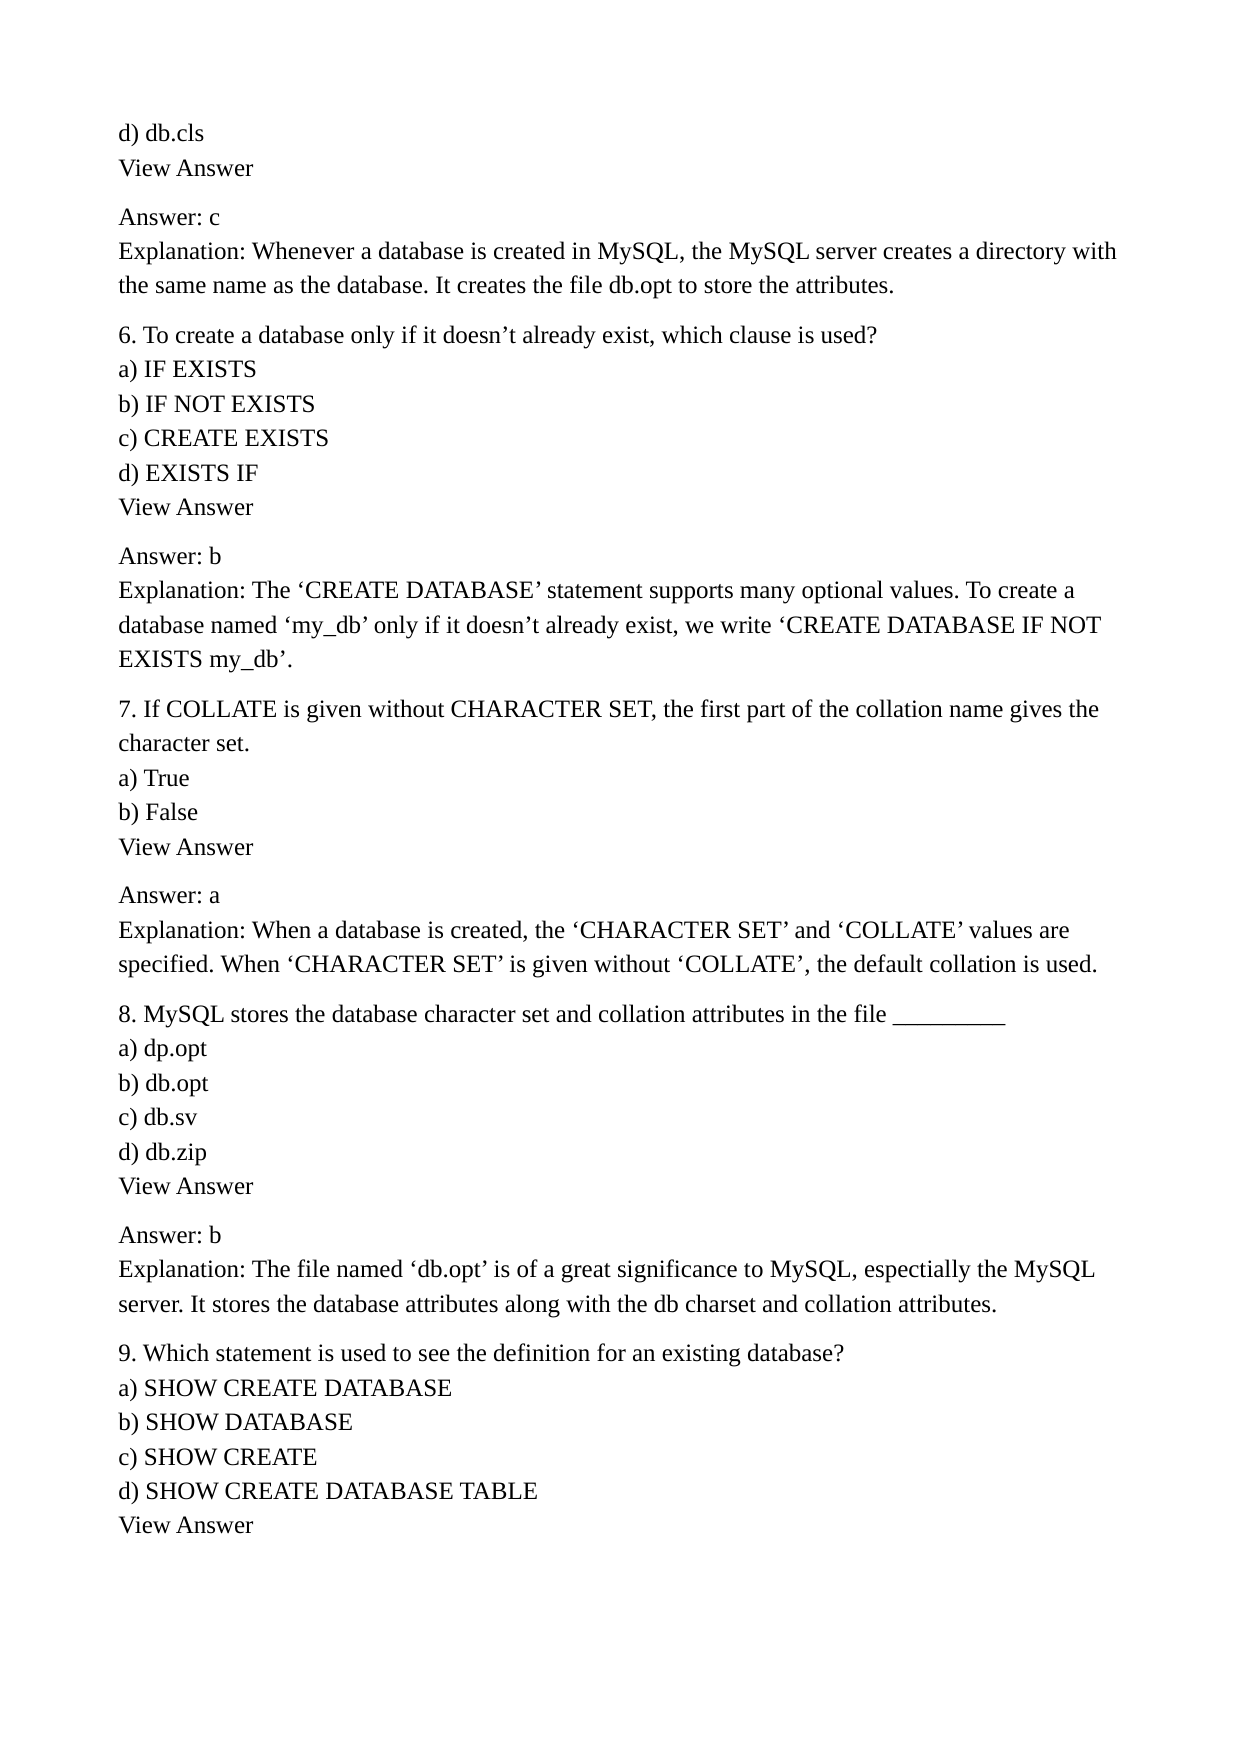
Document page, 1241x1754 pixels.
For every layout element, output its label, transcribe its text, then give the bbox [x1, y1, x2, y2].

text Answer: a Explanation: When a database is created, the ‘CHARACTER SET’ and ‘COLLATE’ values are specified. When ‘CHARACTER SET’ is given without ‘COLLATE’, the default collation is used. [118, 881, 1122, 978]
text Answer: b Explanation: The ‘CREATE DATABASE’ statement supports many optional values. To create a database named ‘my_db’ only if it doesn’t already exist, we write ‘CREATE DATABASE IF NOT EXISTS my_db’. [118, 541, 1122, 673]
text Answer: b Explanation: The file named ‘db.opt’ is of a great significance to MySQL, espectially the MySQL server. It stores the database attributes along with the db charset and collation attributes. [118, 1220, 1122, 1318]
text Answer: c Explanation: Whenever a database is created in MySQL, the MySQL server creates a directory with the same name as the database. It creates the file db.opt to store the attributes. [118, 202, 1122, 299]
text 9. Which statement is used to see the definition for an existing database? a) SHOW CREATE DATABASE b) SHOW DATABASE c) SHOW CREATE d) SHOW CREATE DATABASE TABLE View Answer [118, 1338, 1122, 1539]
text d) db.cls View Answer [118, 118, 1122, 181]
text 6. To create a database only if it doesn’t already exist, which clause is used? a) IF EXISTS b) IF NOT EXISTS c) CREATE EXISTS d) EXISTS IF View Answer [118, 320, 1122, 521]
text 8. MySQL stores the database character set and collation attributes in the file _________ a) dp.opt b) db.opt c) db.sv d) db.zip View Answer [118, 999, 1122, 1200]
text 7. If COLLATE is given without CHARACTER SET, the first part of the collation name gives the character set. a) True b) False View Answer [118, 694, 1122, 860]
